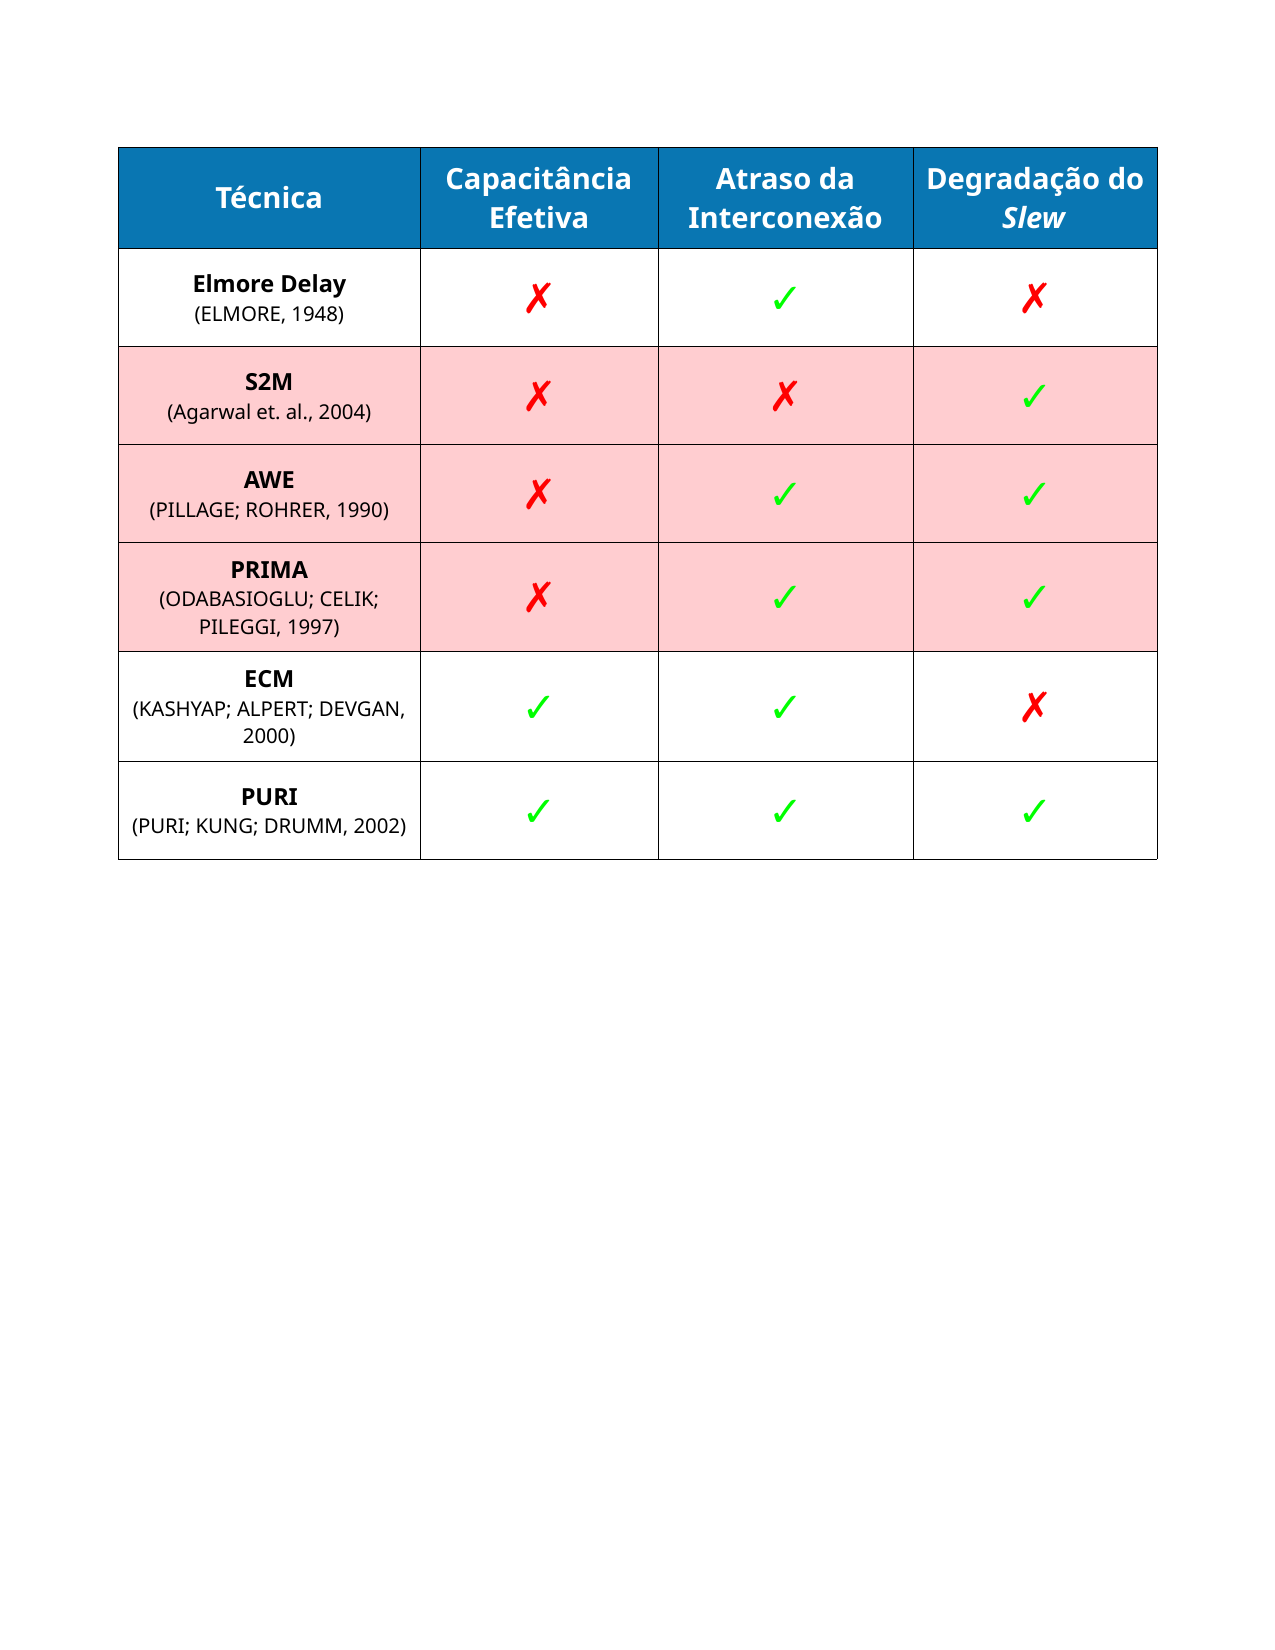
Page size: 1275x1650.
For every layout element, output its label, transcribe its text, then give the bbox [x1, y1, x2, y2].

table_cell ✗ [659, 347, 913, 444]
table_cell AWE (PILLAGE; ROHRER, 1990) [119, 445, 420, 542]
table_cell ✓ [914, 543, 1157, 651]
table_cell ✗ [914, 249, 1157, 346]
table_header Técnica [119, 148, 420, 248]
table_cell ✗ [421, 543, 658, 651]
table_header Degradação do Slew [914, 148, 1157, 248]
table_cell ✗ [421, 445, 658, 542]
table_cell ✓ [659, 249, 913, 346]
table_cell ✗ [421, 347, 658, 444]
table_header Atraso da Interconexão [659, 148, 913, 248]
table_cell ✓ [914, 762, 1157, 859]
table_cell ✗ [421, 249, 658, 346]
table_header Capacitância Efetiva [421, 148, 658, 248]
table_cell Elmore Delay (ELMORE, 1948) [119, 249, 420, 346]
table_cell ✓ [659, 762, 913, 859]
table_cell ✓ [914, 347, 1157, 444]
table_cell S2M (Agarwal et. al., 2004) [119, 347, 420, 444]
table_cell ECM (KASHYAP; ALPERT; DEVGAN, 2000) [119, 652, 420, 761]
table_cell ✗ [914, 652, 1157, 761]
table_cell ✓ [659, 652, 913, 761]
table_cell ✓ [421, 762, 658, 859]
table_cell ✓ [659, 543, 913, 651]
table_cell PRIMA (ODABASIOGLU; CELIK; PILEGGI, 1997) [119, 543, 420, 651]
table_cell PURI (PURI; KUNG; DRUMM, 2002) [119, 762, 420, 859]
table_cell ✓ [914, 445, 1157, 542]
table_cell ✓ [659, 445, 913, 542]
table_cell ✓ [421, 652, 658, 761]
